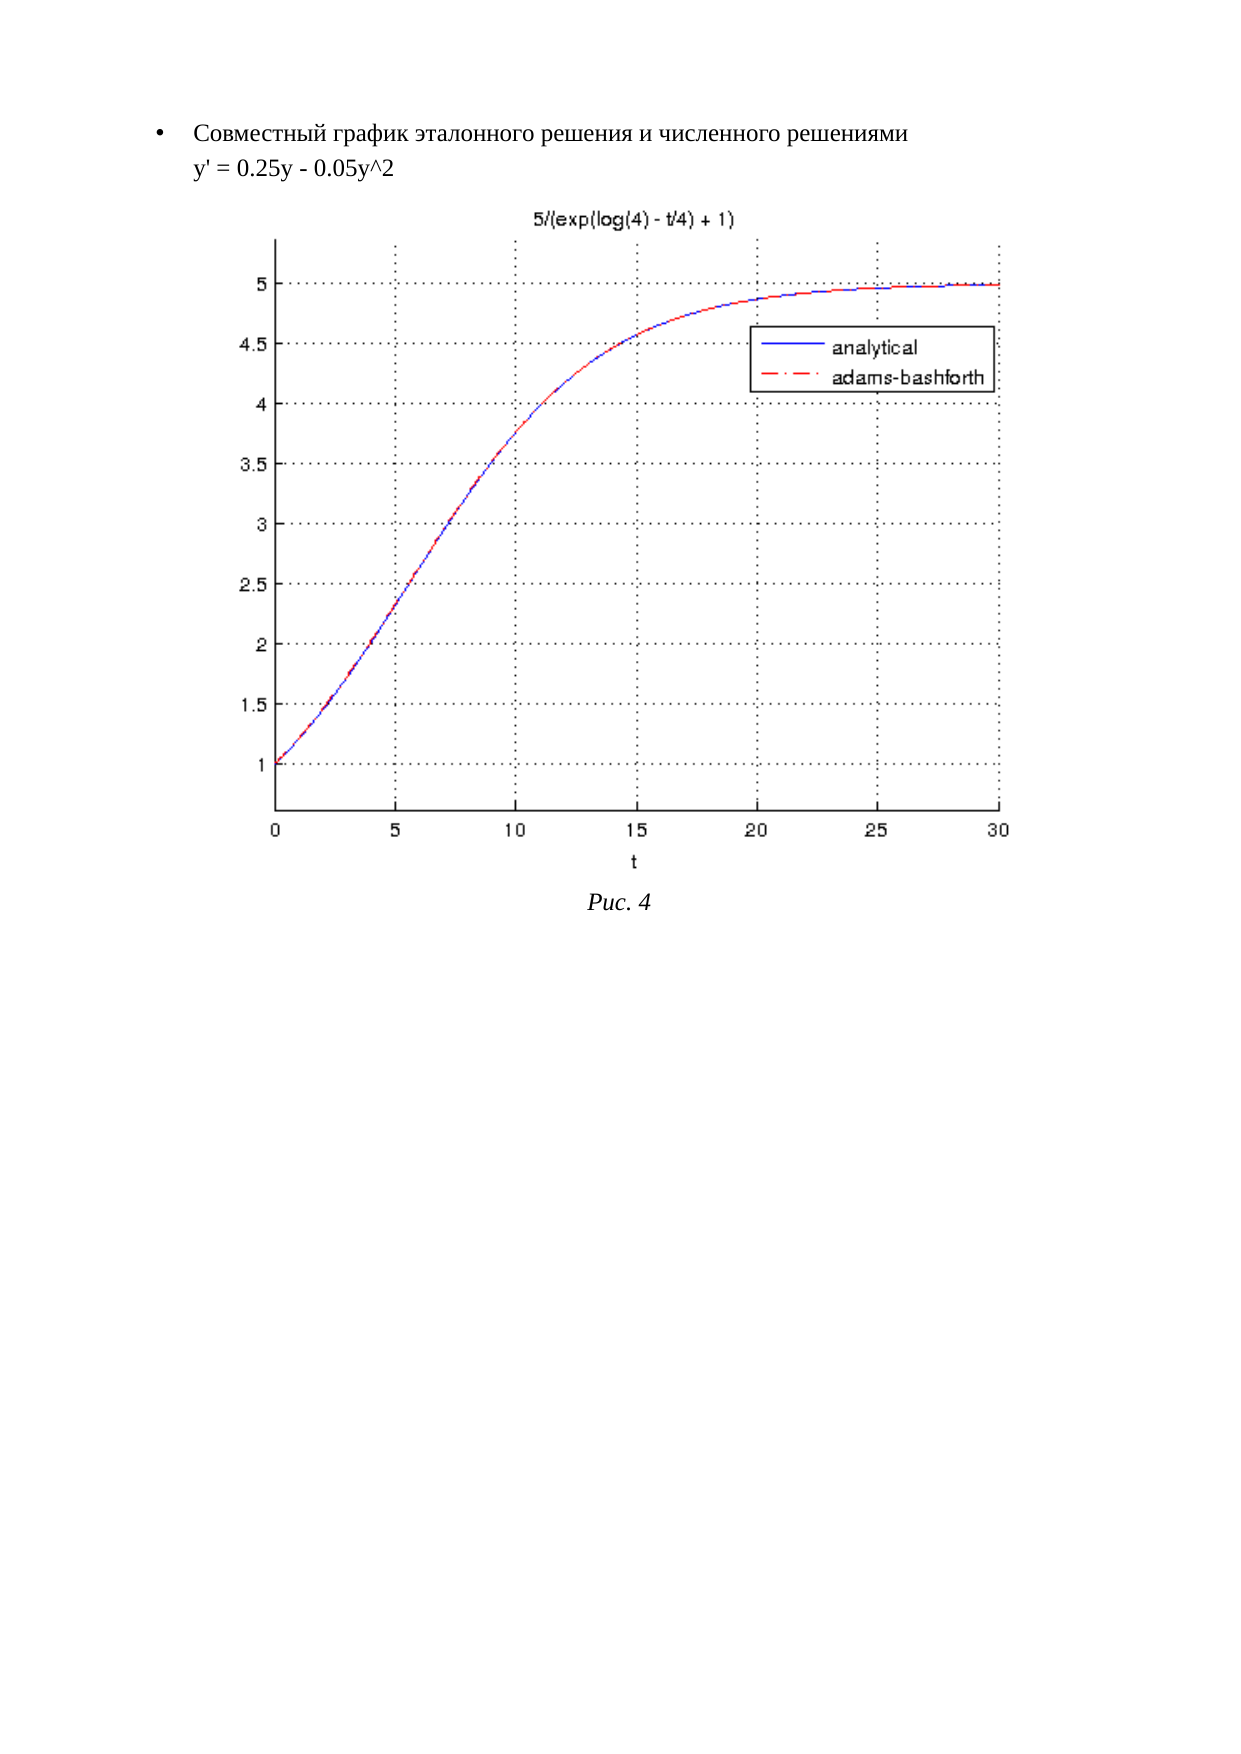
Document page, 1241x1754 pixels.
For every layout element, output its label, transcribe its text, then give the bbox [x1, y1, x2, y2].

list y' = 0.25y - 0.05y^2 [156, 153, 1122, 181]
list Совместный график эталонного решения и численного решениями [156, 118, 1122, 147]
list Рис. 4 [152, 199, 1088, 916]
picture [153, 187, 1087, 887]
